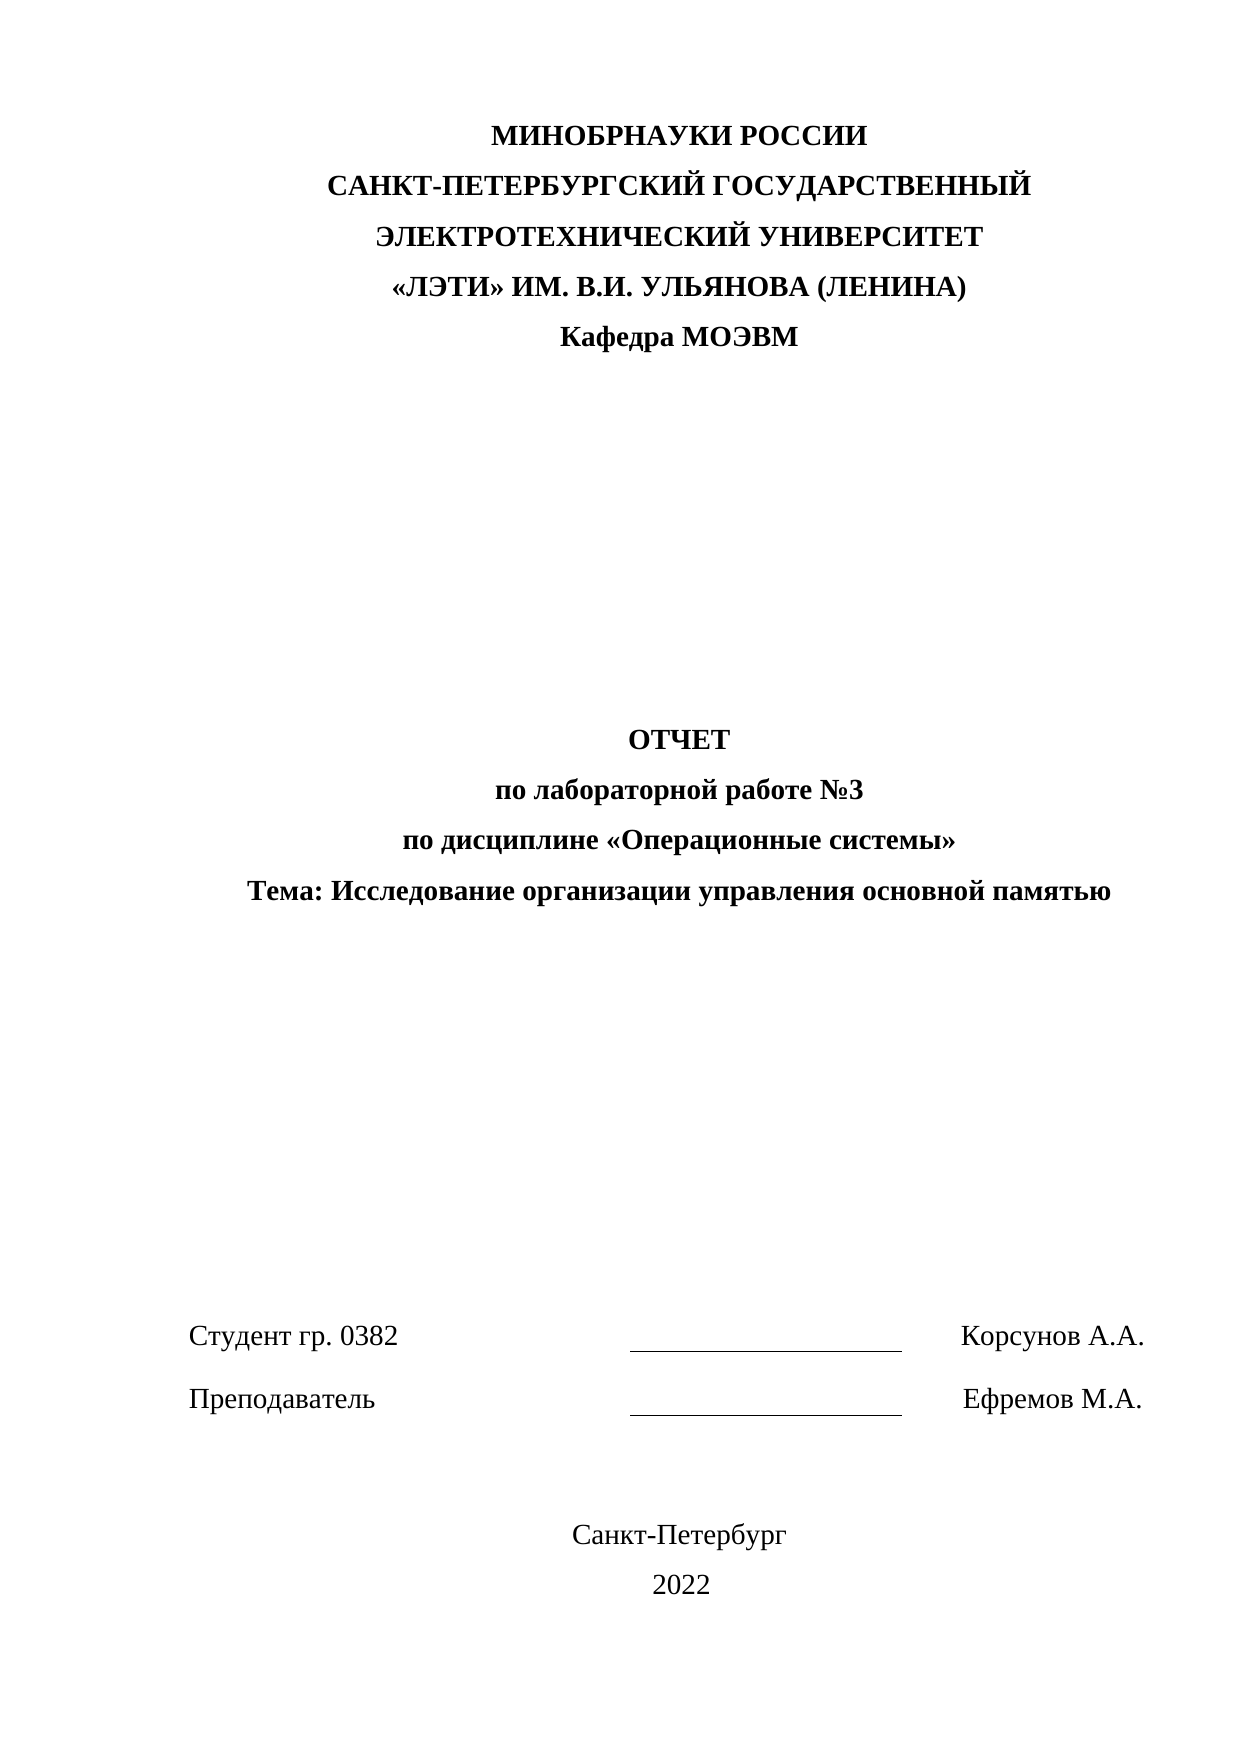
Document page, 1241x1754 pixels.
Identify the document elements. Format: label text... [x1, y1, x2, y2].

table_cell Ефремов М.А. [902, 1351, 1203, 1415]
table_cell [630, 1352, 902, 1415]
text по лабораторной работе №3 [177, 772, 1181, 806]
text ОТЧЕТ [177, 722, 1181, 755]
text Кафедра МОЭВМ [177, 319, 1181, 353]
text «ЛЭТИ» ИМ. В.И. УЛЬЯНОВА (ЛЕНИНА) [177, 269, 1181, 303]
table_cell Преподаватель [177, 1351, 630, 1415]
text 2022 [177, 1567, 1181, 1601]
table_header Корсунов А.А. [902, 1287, 1203, 1351]
table_header [630, 1287, 902, 1351]
table_header Студент гр. 0382 [177, 1287, 630, 1351]
text по дисциплине «Операционные системы» [177, 822, 1181, 856]
text ЭЛЕКТРОТЕХНИЧЕСКИЙ УНИВЕРСИТЕТ [177, 219, 1181, 252]
text САНКТ-ПЕТЕРБУРГСКИЙ ГОСУДАРСТВЕННЫЙ [177, 168, 1181, 202]
text Санкт-Петербург [177, 1517, 1181, 1550]
text МИНОБРНАУКИ РОССИИ [177, 118, 1181, 152]
subtitle Тема: Исследование организации управления основной памятью [177, 873, 1181, 906]
